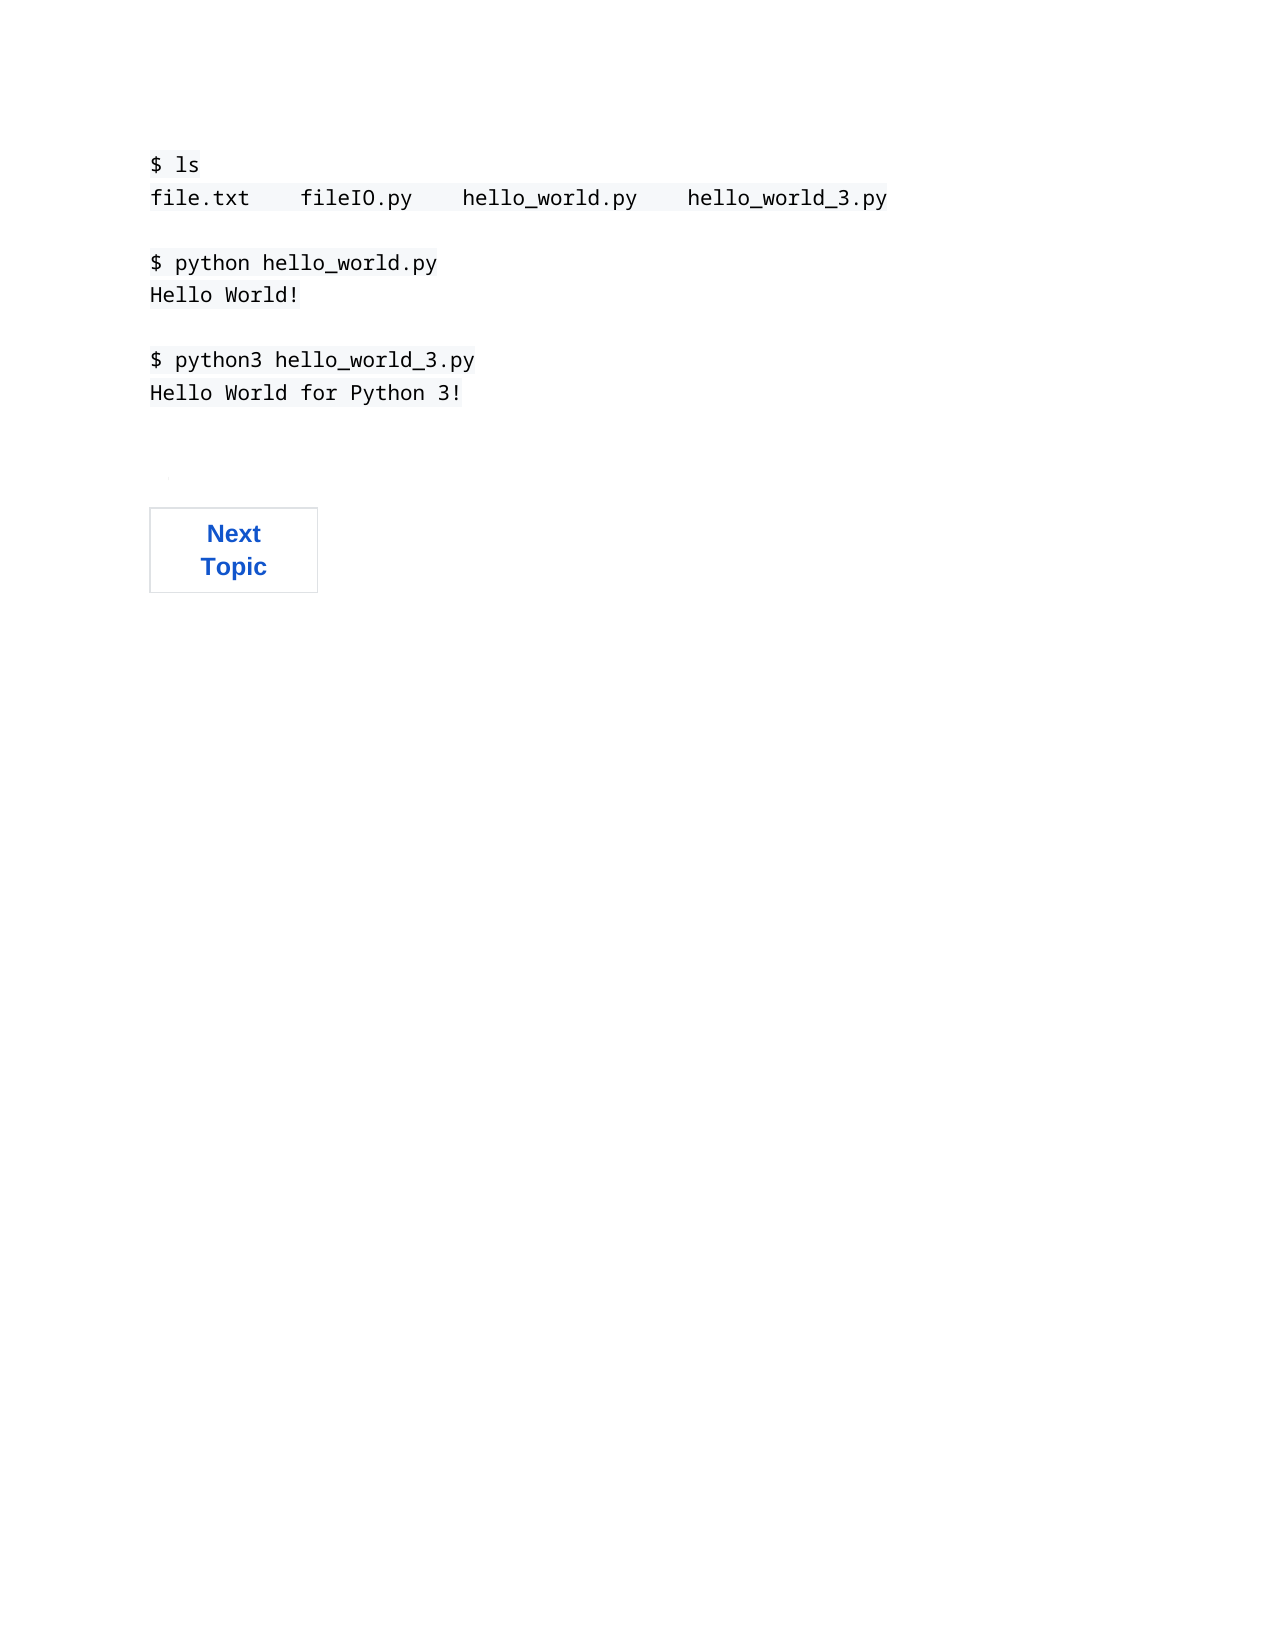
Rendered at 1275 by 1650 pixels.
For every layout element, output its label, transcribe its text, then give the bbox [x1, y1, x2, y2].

text Hello World! [150, 280, 1125, 309]
text $ ls [150, 150, 1125, 178]
table_header Next Topic [151, 509, 317, 591]
text $ python3 hello_world_3.py [150, 346, 1125, 374]
text Hello World for Python 3! [150, 378, 1125, 407]
text file.txt fileIO.py hello_world.py hello_world_3.py [150, 183, 1125, 211]
text $ python hello_world.py [150, 248, 1125, 276]
